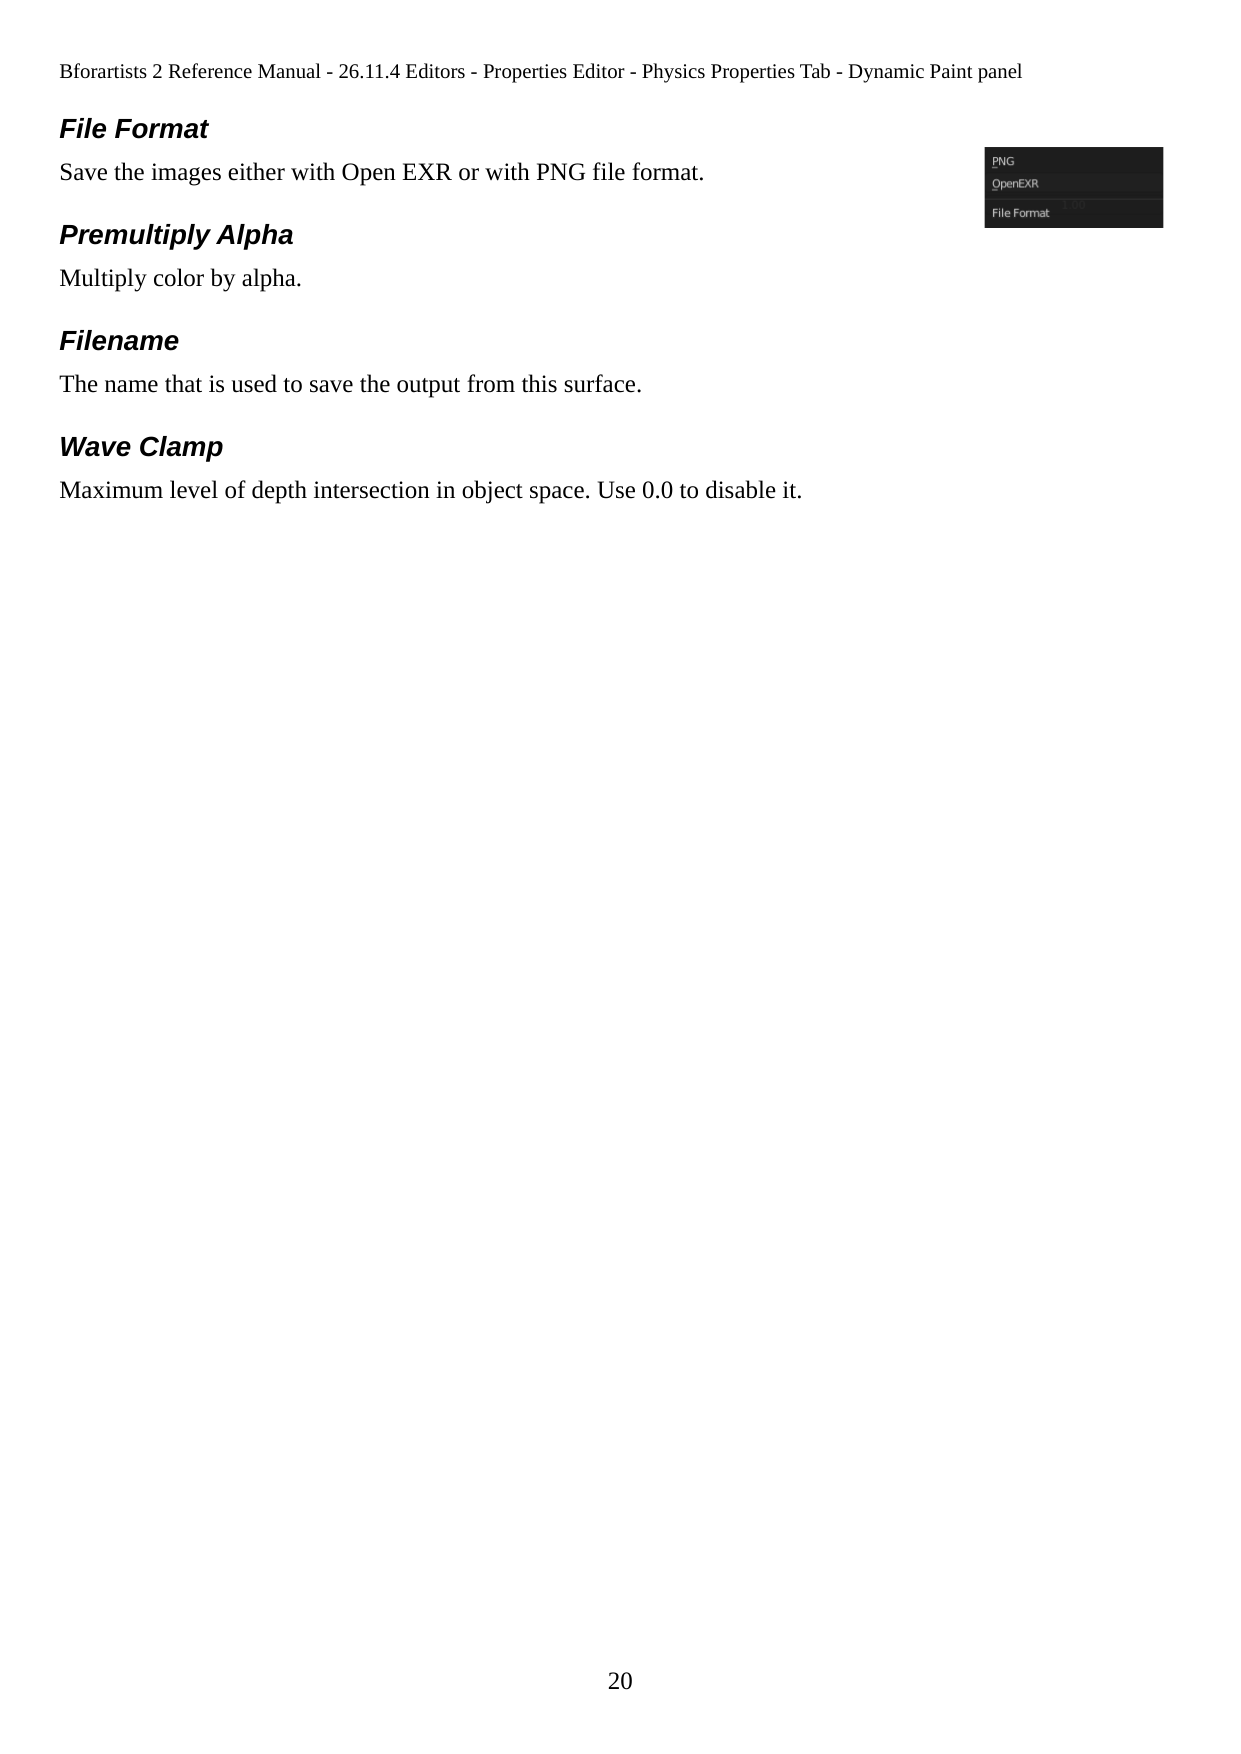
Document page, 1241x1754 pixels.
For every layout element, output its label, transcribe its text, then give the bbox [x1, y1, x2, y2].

text Save the images either with Open EXR or with PNG file format. [59, 157, 984, 186]
text Multiply color by alpha. [59, 263, 1181, 292]
text The name that is used to save the output from this surface. [59, 369, 1181, 398]
subtitle Filename [59, 324, 1181, 356]
subtitle Premultiply Alpha [59, 218, 1181, 250]
subtitle File Format [59, 113, 1181, 144]
picture [984, 147, 1164, 228]
subtitle Wave Clamp [59, 430, 1181, 462]
text Maximum level of depth intersection in object space. Use 0.0 to disable it. [59, 475, 1181, 503]
